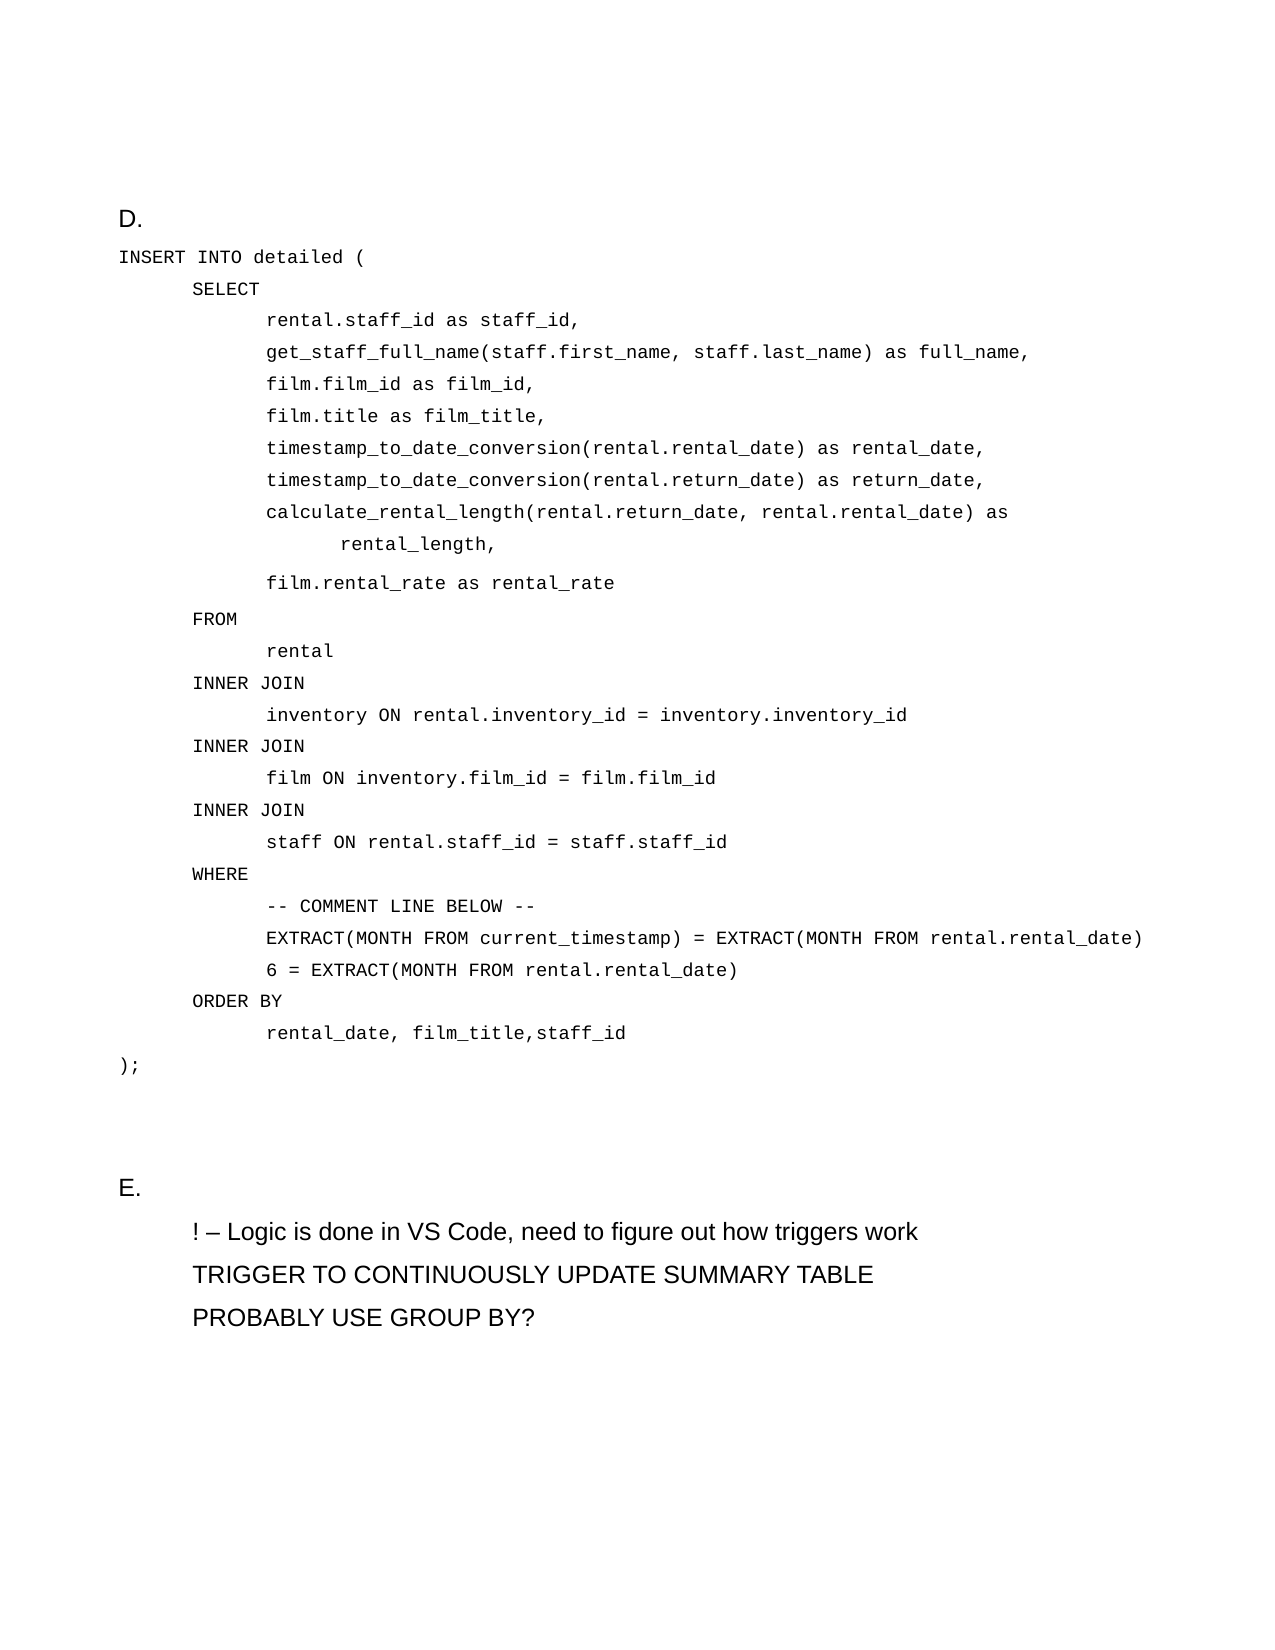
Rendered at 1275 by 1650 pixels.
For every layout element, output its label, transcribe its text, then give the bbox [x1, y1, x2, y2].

text film.title as film_title, [118, 407, 1157, 428]
text EXTRACT(MONTH FROM current_timestamp) = EXTRACT(MONTH FROM rental.rental_date) [118, 928, 1157, 950]
text INSERT INTO detailed ( [118, 247, 1157, 269]
text INNER JOIN [118, 737, 1157, 758]
text D. [118, 204, 1157, 233]
text TRIGGER TO CONTINUOUSLY UPDATE SUMMARY TABLE [118, 1259, 1157, 1288]
text -- COMMENT LINE BELOW -- [118, 897, 1157, 918]
text E. [118, 1173, 1157, 1202]
text timestamp_to_date_conversion(rental.return_date) as return_date, [118, 471, 1157, 492]
text timestamp_to_date_conversion(rental.rental_date) as rental_date, [118, 439, 1157, 460]
text WHERE [118, 865, 1157, 886]
text PROBABLY USE GROUP BY? [118, 1303, 1157, 1331]
text rental_date, film_title,staff_id [118, 1024, 1157, 1045]
text ! – Logic is done in VS Code, need to figure out how triggers work [118, 1216, 1157, 1245]
text SELECT [118, 279, 1157, 301]
text ORDER BY [118, 992, 1157, 1013]
text INNER JOIN [118, 673, 1157, 695]
text FROM [118, 610, 1157, 631]
text INNER JOIN [118, 801, 1157, 822]
text rental.staff_id as staff_id, [118, 311, 1157, 332]
text get_staff_full_name(staff.first_name, staff.last_name) as full_name, [118, 343, 1157, 364]
text film.film_id as film_id, [118, 375, 1157, 396]
text film ON inventory.film_id = film.film_id [118, 769, 1157, 790]
text 6 = EXTRACT(MONTH FROM rental.rental_date) [118, 960, 1157, 982]
text calculate_rental_length(rental.return_date, rental.rental_date) as rental_length, [118, 502, 1157, 556]
text staff ON rental.staff_id = staff.staff_id [118, 833, 1157, 854]
text ); [118, 1056, 1157, 1077]
text inventory ON rental.inventory_id = inventory.inventory_id [118, 705, 1157, 727]
text film.rental_rate as rental_rate [118, 566, 1157, 595]
text rental [118, 642, 1157, 663]
